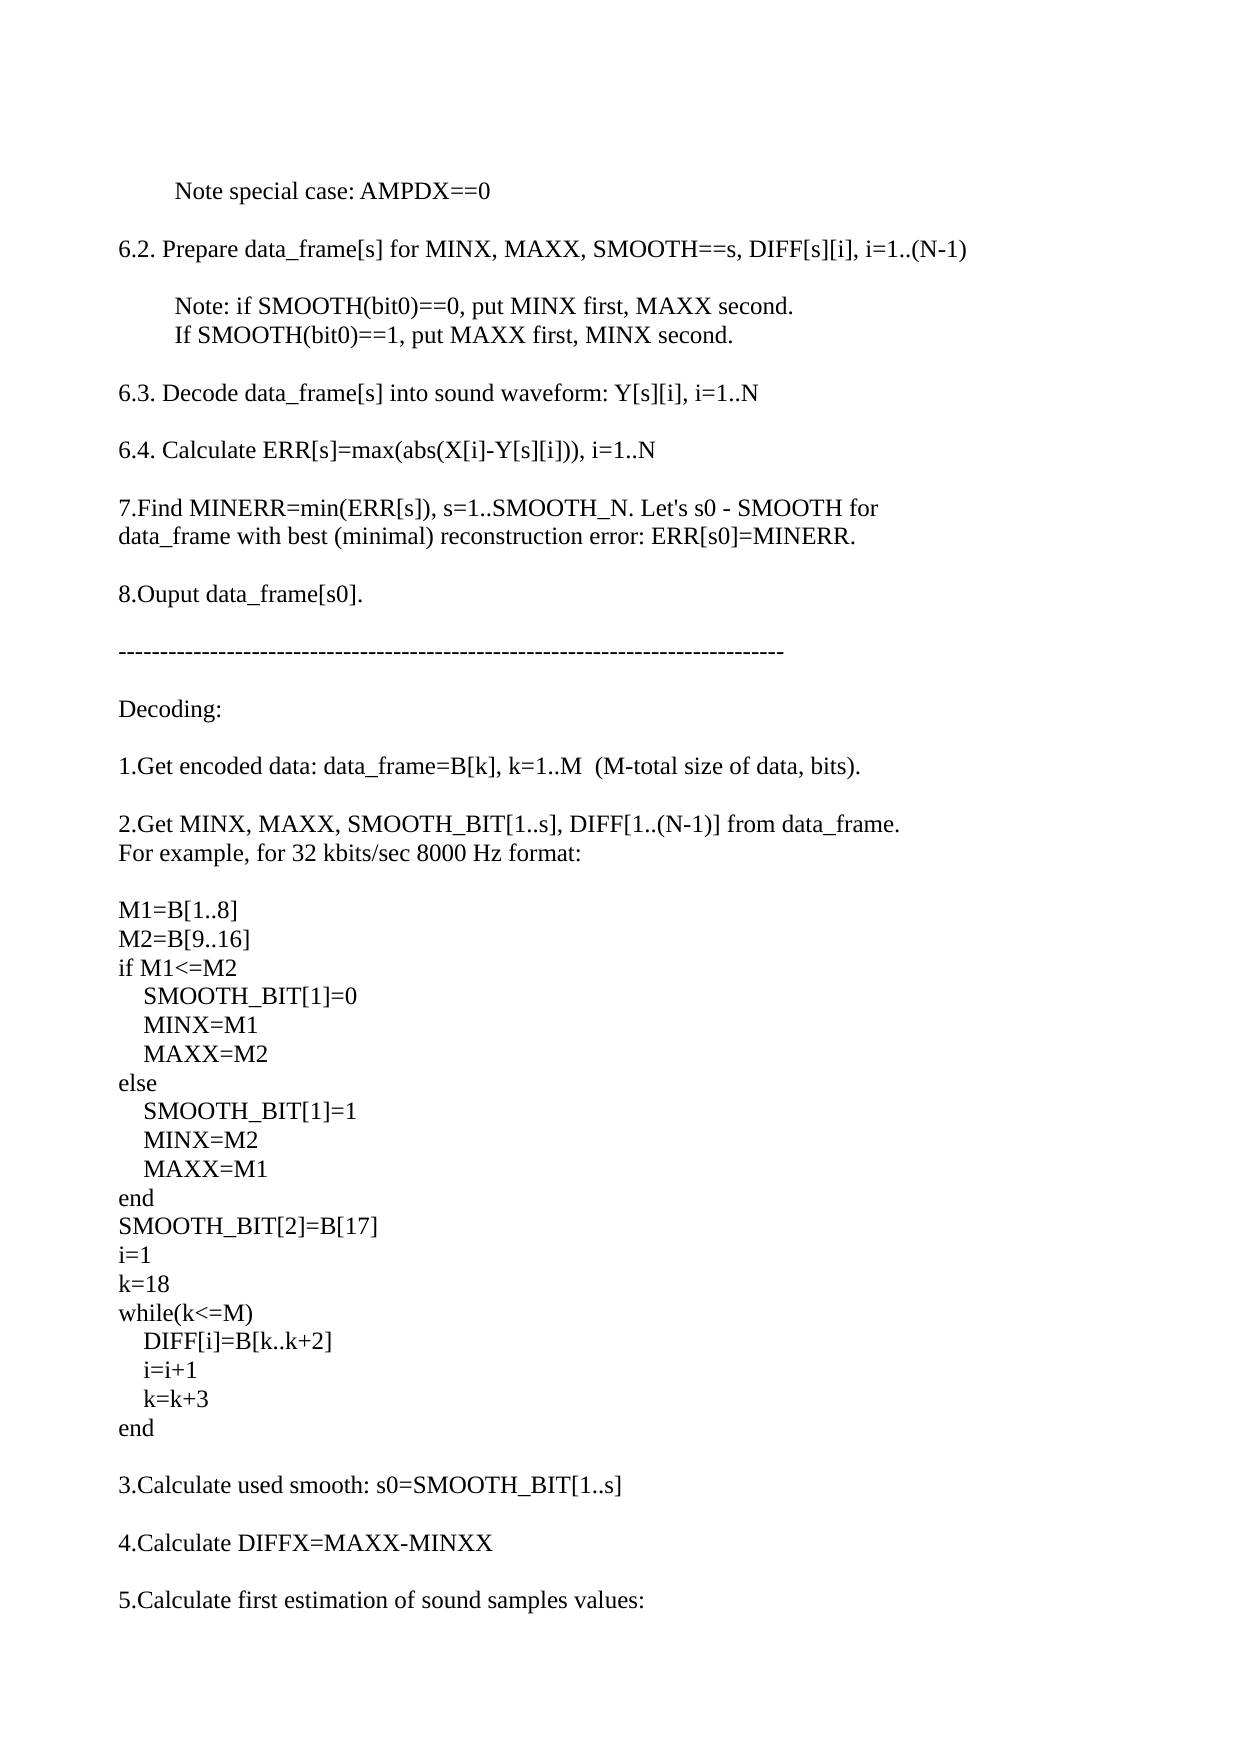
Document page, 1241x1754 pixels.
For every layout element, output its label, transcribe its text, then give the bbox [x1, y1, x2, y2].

text 2.Get MINX, MAXX, SMOOTH_BIT[1..s], DIFF[1..(N-1)] from data_frame. [118, 809, 1122, 838]
text 6.2. Prepare data_frame[s] for MINX, MAXX, SMOOTH==s, DIFF[s][i], i=1..(N-1) [118, 234, 1122, 263]
text if M1<=M2 [118, 953, 1122, 981]
text 8.Ouput data_frame[s0]. [118, 579, 1122, 608]
text k=k+3 [118, 1384, 1122, 1413]
text 3.Calculate used smooth: s0=SMOOTH_BIT[1..s] [118, 1470, 1122, 1499]
text end [118, 1413, 1122, 1441]
text -------------------------------------------------------------------------------- [118, 636, 1122, 665]
text 1.Get encoded data: data_frame=B[k], k=1..M (M-total size of data, bits). [118, 751, 1122, 780]
text 6.3. Decode data_frame[s] into sound waveform: Y[s][i], i=1..N [118, 378, 1122, 406]
text If SMOOTH(bit0)==1, put MAXX first, MINX second. [118, 320, 1122, 349]
text 6.4. Calculate ERR[s]=max(abs(X[i]-Y[s][i])), i=1..N [118, 435, 1122, 464]
text 4.Calculate DIFFX=MAXX-MINXX [118, 1528, 1122, 1556]
text For example, for 32 kbits/sec 8000 Hz format: [118, 838, 1122, 866]
text SMOOTH_BIT[1]=1 [118, 1096, 1122, 1125]
text Note special case: AMPDX==0 [118, 176, 1122, 205]
text SMOOTH_BIT[2]=B[17] [118, 1211, 1122, 1240]
text else [118, 1068, 1122, 1096]
text end [118, 1183, 1122, 1211]
text while(k<=M) [118, 1298, 1122, 1326]
text MAXX=M1 [118, 1154, 1122, 1183]
text DIFF[i]=B[k..k+2] [118, 1326, 1122, 1355]
text M2=B[9..16] [118, 924, 1122, 953]
text data_frame with best (minimal) reconstruction error: ERR[s0]=MINERR. [118, 521, 1122, 550]
text i=1 [118, 1240, 1122, 1269]
text MINX=M1 [118, 1010, 1122, 1039]
text M1=B[1..8] [118, 895, 1122, 924]
text MINX=M2 [118, 1125, 1122, 1154]
text Decoding: [118, 694, 1122, 723]
text i=i+1 [118, 1355, 1122, 1384]
text Note: if SMOOTH(bit0)==0, put MINX first, MAXX second. [118, 291, 1122, 320]
text SMOOTH_BIT[1]=0 [118, 981, 1122, 1010]
text 5.Calculate first estimation of sound samples values: [118, 1585, 1122, 1614]
text MAXX=M2 [118, 1039, 1122, 1068]
text 7.Find MINERR=min(ERR[s]), s=1..SMOOTH_N. Let's s0 - SMOOTH for [118, 493, 1122, 521]
text k=18 [118, 1269, 1122, 1298]
